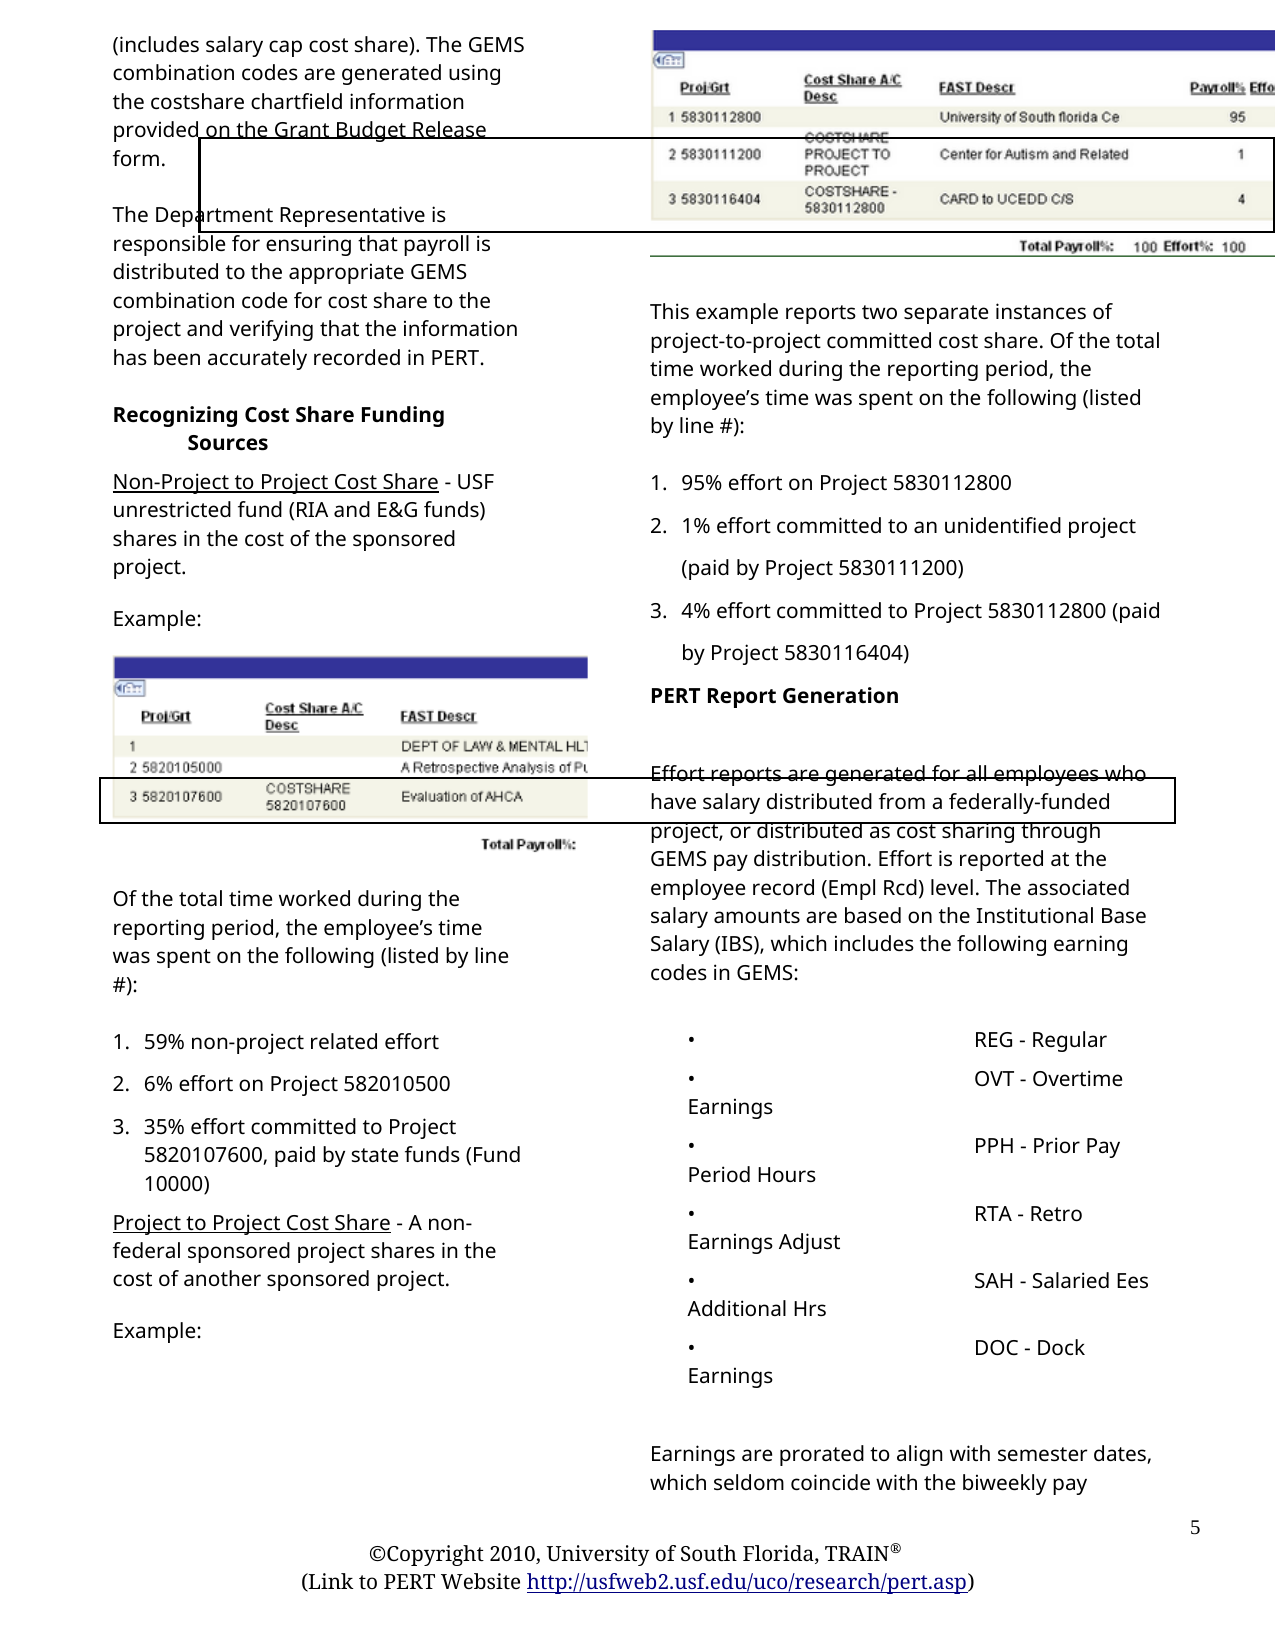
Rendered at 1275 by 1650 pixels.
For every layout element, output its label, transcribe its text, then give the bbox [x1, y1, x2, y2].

text Example: [112, 1316, 525, 1344]
text Effort reports are generated for all employees who have salary distributed from a federally-funded project, or distributed as cost sharing through GEMS pay distribution. Effort is reported at the employee record (Empl Rcd) level. The associated salary amounts are based on the Institutional Base Salary (IBS), which includes the following earning codes in GEMS: [650, 759, 1162, 777]
text (includes salary cap cost share). The GEMS combination codes are generated using the costshare chartfield information provided on the Grant Budget Release form. [112, 30, 525, 172]
list REG - Regular [687, 1025, 1162, 1054]
text Project to Project Cost Share - A non-federal sponsored project shares in the cost of another sponsored project. [112, 1208, 525, 1293]
list 1% effort committed to an unidentified project (paid by Project 5830111200) [650, 511, 1162, 582]
text This example reports two separate instances of project-to-project committed cost share. Of the total time worked during the reporting period, the employee’s time was spent on the following (listed by line #): [650, 297, 1162, 440]
text Earnings are prorated to align with semester dates, which seldom coincide with the biweekly pay [650, 1439, 1162, 1496]
text Of the total time worked during the reporting period, the employee’s time was spent on the following (listed by line #): [112, 884, 525, 998]
list 35% effort committed to Project 5820107600, paid by state funds (Fund 10000) [112, 1112, 525, 1197]
text Example: [112, 604, 525, 632]
list PPH - Prior Pay Period Hours [687, 1131, 1162, 1188]
list DOC - Dock Earnings [687, 1333, 1162, 1390]
text Effort reports are generated for all employees who have salary distributed from a federally-funded project, or distributed as cost sharing through GEMS pay distribution. Effort is reported at the employee record (Empl Rcd) level. The associated salary amounts are based on the Institutional Base Salary (IBS), which includes the following earning codes in GEMS: [650, 779, 1162, 822]
list 6% effort on Project 582010500 [112, 1069, 525, 1098]
text Recognizing Cost Share Funding Sources [112, 400, 525, 457]
text Non-Project to Project Cost Share - USF unrestricted fund (RIA and E&G funds) shares in the cost of the sponsored project. [112, 467, 525, 581]
list SAH - Salaried Ees Additional Hrs [687, 1266, 1162, 1323]
list 59% non-project related effort [112, 1027, 525, 1055]
list 95% effort on Project 5830112800 [650, 468, 1162, 497]
list RTA - Retro Earnings Adjust [687, 1199, 1162, 1256]
text The Department Representative is responsible for ensuring that payroll is distributed to the appropriate GEMS combination code for cost share to the project and verifying that the information has been accurately recorded in PERT. [112, 201, 525, 371]
list 4% effort committed to Project 5830112800 (paid by Project 5830116404) [650, 596, 1162, 667]
text Effort reports are generated for all employees who have salary distributed from a federally-funded project, or distributed as cost sharing through GEMS pay distribution. Effort is reported at the employee record (Empl Rcd) level. The associated salary amounts are based on the Institutional Base Salary (IBS), which includes the following earning codes in GEMS: [650, 824, 1162, 986]
text PERT Report Generation [650, 681, 1162, 709]
list OVT - Overtime Earnings [687, 1064, 1162, 1121]
